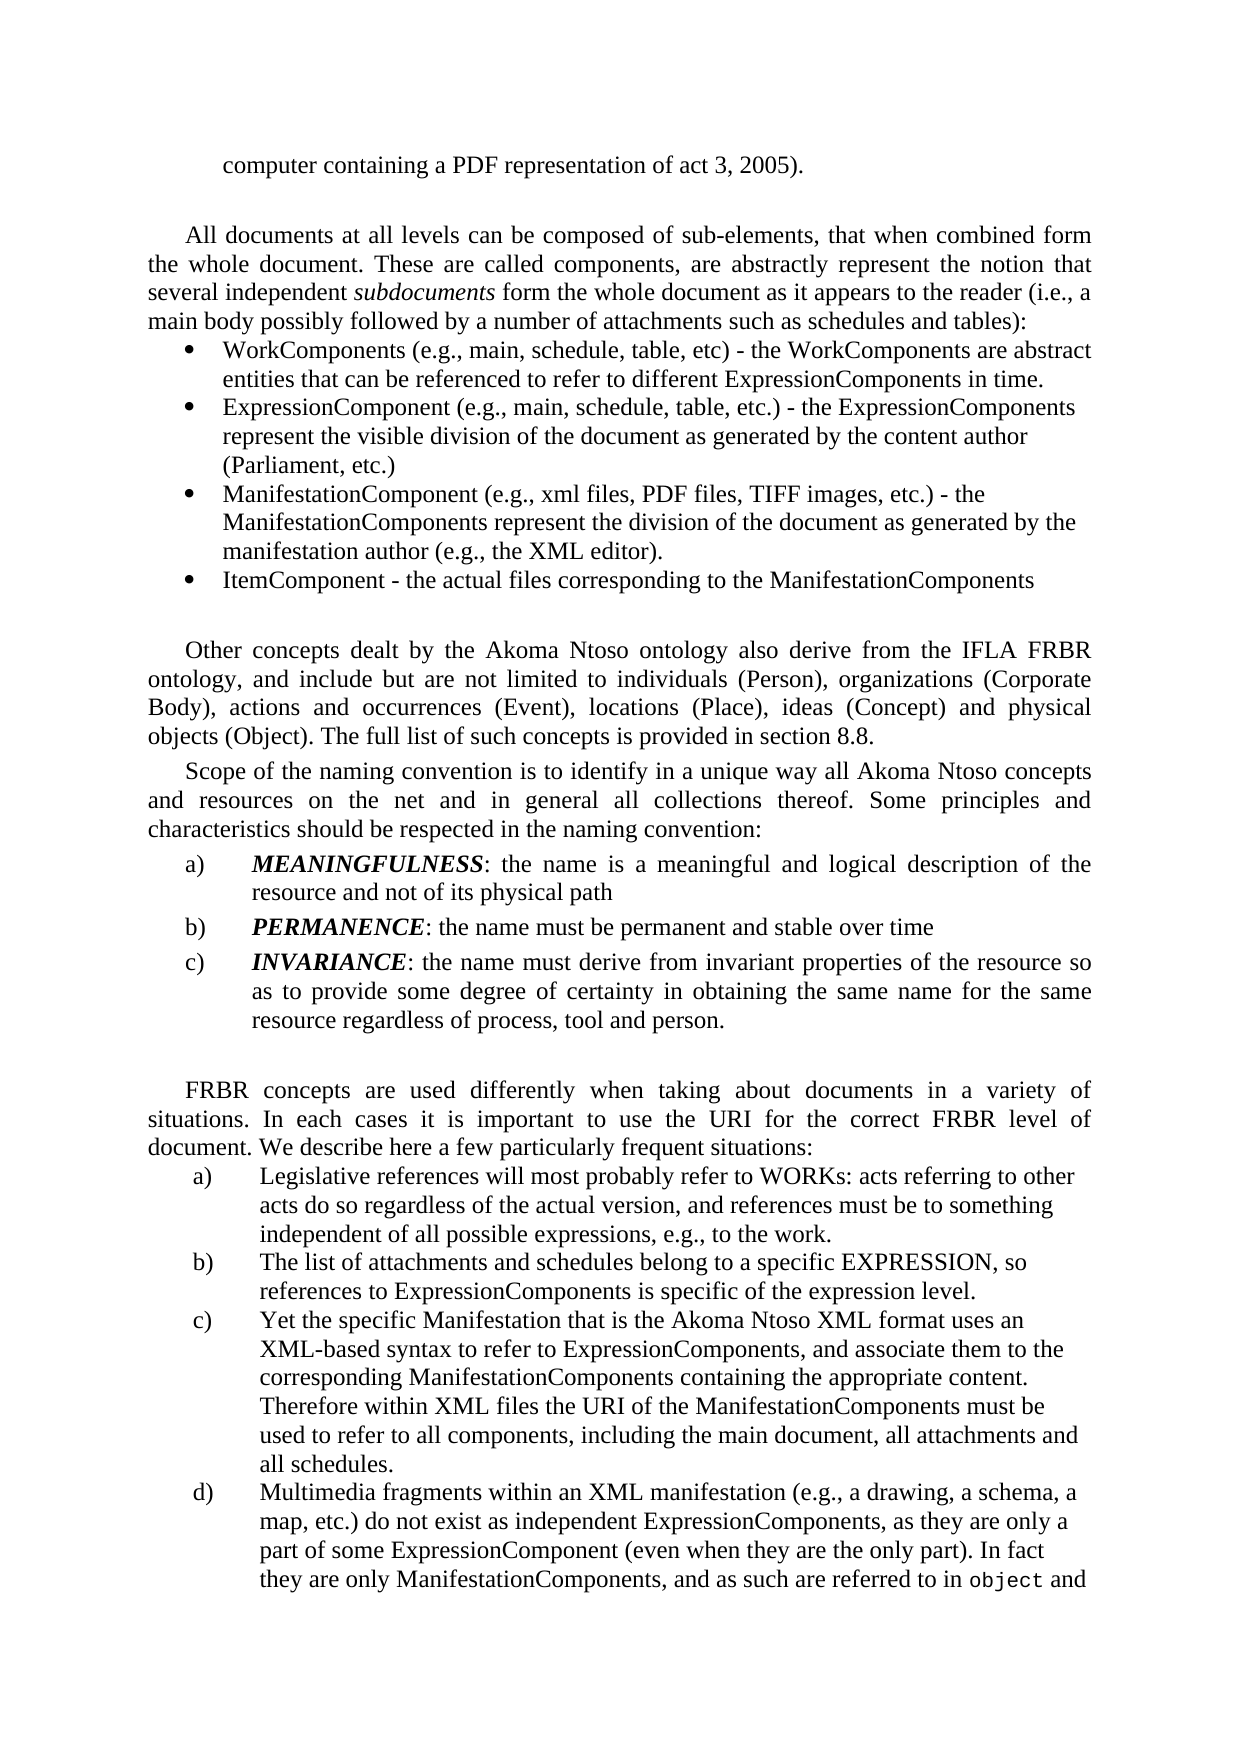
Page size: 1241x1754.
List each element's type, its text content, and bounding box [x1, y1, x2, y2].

list PERMANENCE: the name must be permanent and stable over time [185, 912, 1092, 941]
list Multimedia fragments within an XML manifestation (e.g., a drawing, a schema, a map, etc.) do not exist as independent ExpressionComponents, as they are only a part of some ExpressionComponent (even when they are the only part). In fact they are only ManifestationComponents, and as such are referred to in object and [193, 1477, 1092, 1593]
list MEANINGFULNESS: the name is a meaningful and logical description of the resource and not of its physical path [185, 849, 1092, 906]
text All documents at all levels can be composed of sub-elements, that when combined form the whole document. These are called components, are abstractly represent the notion that several independent subdocuments form the whole document as it appears to the reader (i.e., a main body possibly followed by a number of attachments such as schedules and tables): [148, 220, 1092, 335]
list INVARIANCE: the name must derive from invariant properties of the resource so as to provide some degree of certainty in obtaining the same name for the same resource regardless of process, tool and person. [185, 947, 1092, 1034]
list ItemComponent - the actual files corresponding to the ManifestationComponents [185, 565, 1092, 594]
text Scope of the naming convention is to identify in a unique way all Akoma Ntoso concepts and resources on the net and in general all collections thereof. Some principles and characteristics should be respected in the naming convention: [148, 756, 1092, 842]
list ManifestationComponent (e.g., xml files, PDF files, TIFF images, etc.) - the ManifestationComponents represent the division of the document as generated by the manifestation author (e.g., the XML editor). [185, 479, 1092, 565]
list The list of attachments and schedules belong to a specific EXPRESSION, so references to ExpressionComponents is specific of the expression level. [193, 1247, 1092, 1305]
list ExpressionComponent (e.g., main, schedule, table, etc.) - the ExpressionComponents represent the visible division of the document as generated by the content author (Parliament, etc.) [185, 392, 1092, 479]
list WorkComponents (e.g., main, schedule, table, etc) - the WorkComponents are abstract entities that can be referenced to refer to different ExpressionComponents in time. [185, 335, 1092, 392]
list Yet the specific Manifestation that is the Akoma Ntoso XML format uses an XML-based syntax to refer to ExpressionComponents, and associate them to the corresponding ManifestationComponents containing the appropriate content. Therefore within XML files the URI of the ManifestationComponents must be used to refer to all components, including the main document, all attachments and all schedules. [193, 1305, 1092, 1477]
text FRBR concepts are used differently when taking about documents in a variety of situations. In each cases it is important to use the URI for the correct FRBR level of document. We describe here a few particularly frequent situations: [148, 1075, 1092, 1161]
list computer containing a PDF representation of act 3, 2005). [185, 150, 1092, 179]
text Other concepts dealt by the Akoma Ntoso ontology also derive from the IFLA FRBR ontology, and include but are not limited to individuals (Person), organizations (Corporate Body), actions and occurrences (Event), locations (Place), ideas (Concept) and physical objects (Object). The full list of such concepts is provided in section 8.8. [148, 635, 1092, 750]
list Legislative references will most probably refer to WORKs: acts referring to other acts do so regardless of the actual version, and references must be to something independent of all possible expressions, e.g., to the work. [193, 1161, 1092, 1247]
